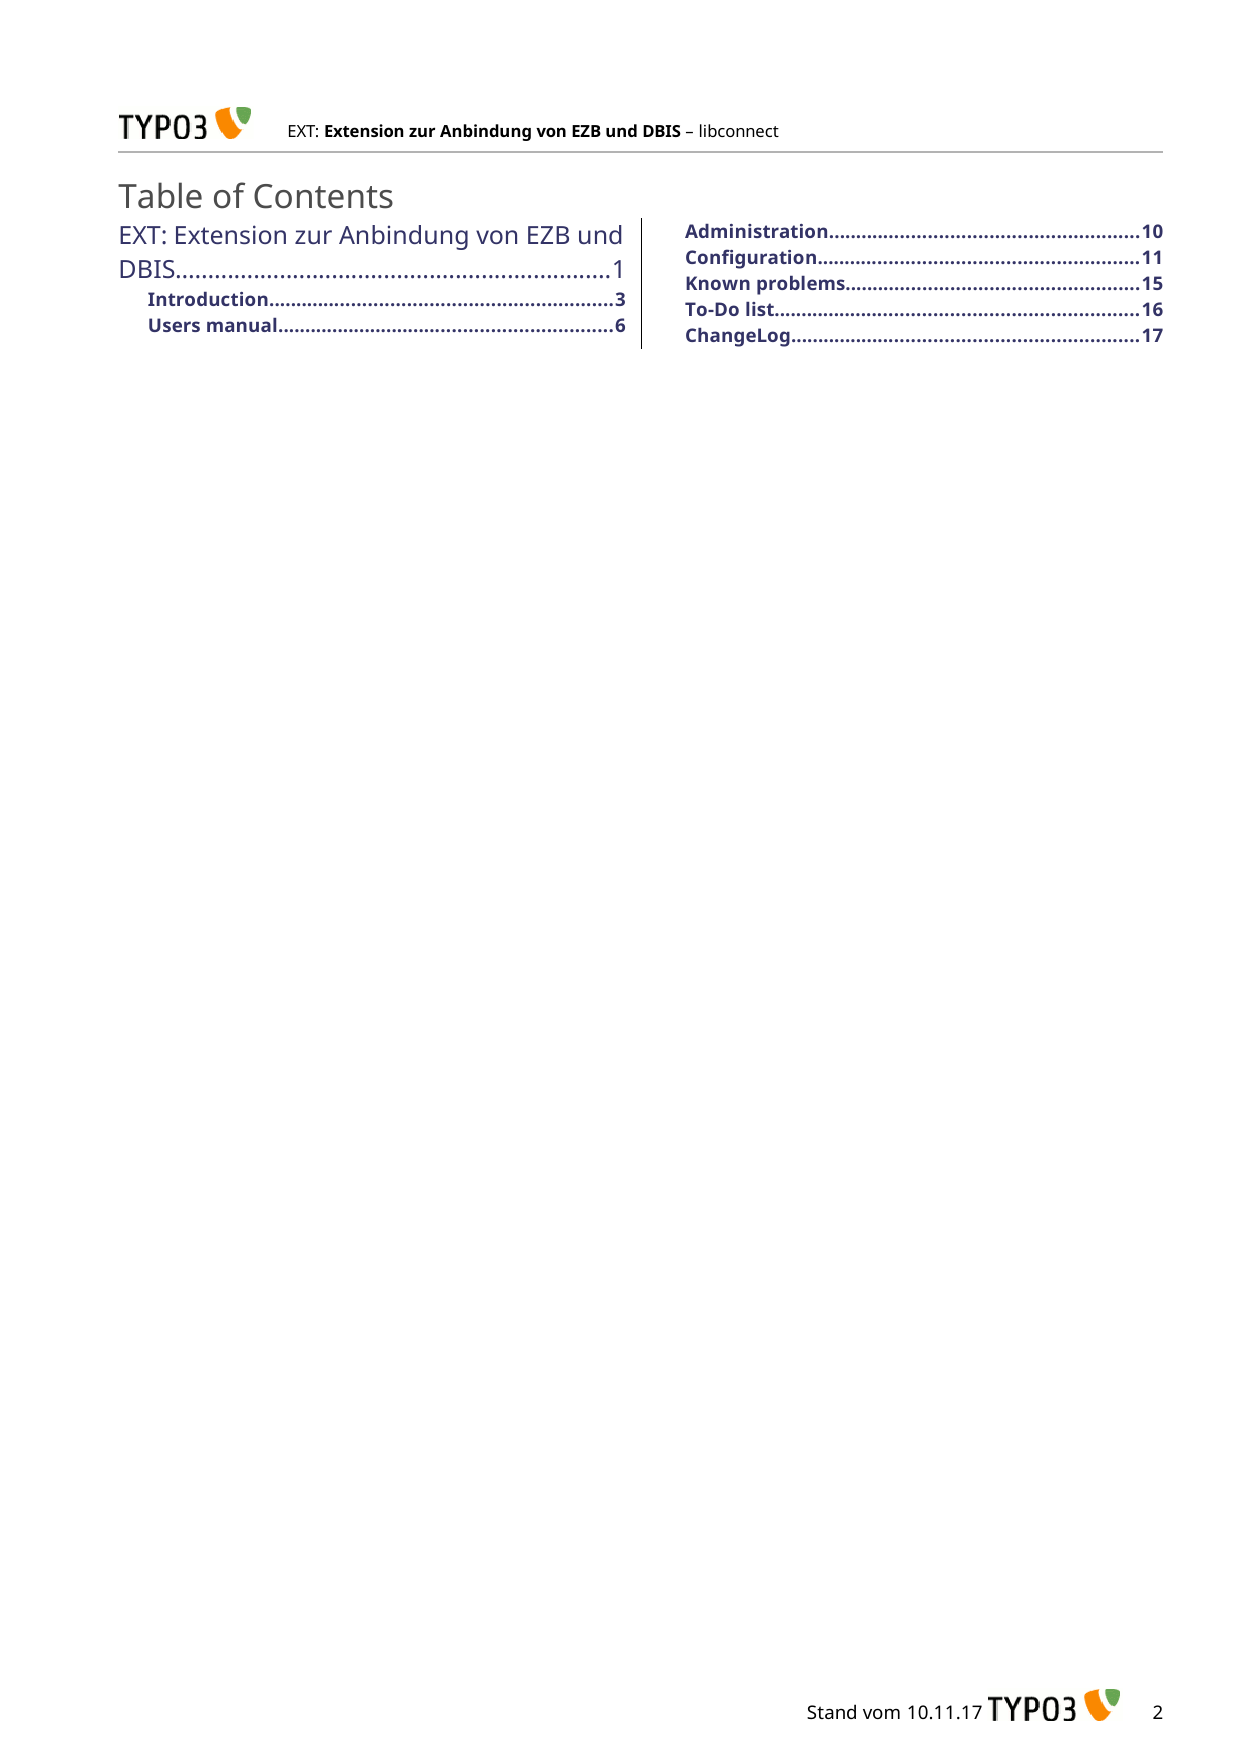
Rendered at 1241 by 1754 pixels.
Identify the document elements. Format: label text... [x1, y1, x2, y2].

subtitle Table of Contents [118, 172, 1163, 218]
text Configuration 11 [685, 244, 1163, 270]
text Known problems 15 [685, 270, 1163, 296]
text Administration 10 [685, 218, 1163, 244]
text Users manual 6 [148, 312, 626, 338]
text EXT: Extension zur Anbindung von EZB und DBIS 1 [118, 218, 626, 286]
picture [987, 1688, 1123, 1721]
picture [118, 106, 254, 139]
text To-Do list 16 [685, 296, 1163, 322]
text ChangeLog 17 [685, 322, 1163, 348]
text Introduction 3 [148, 286, 626, 312]
